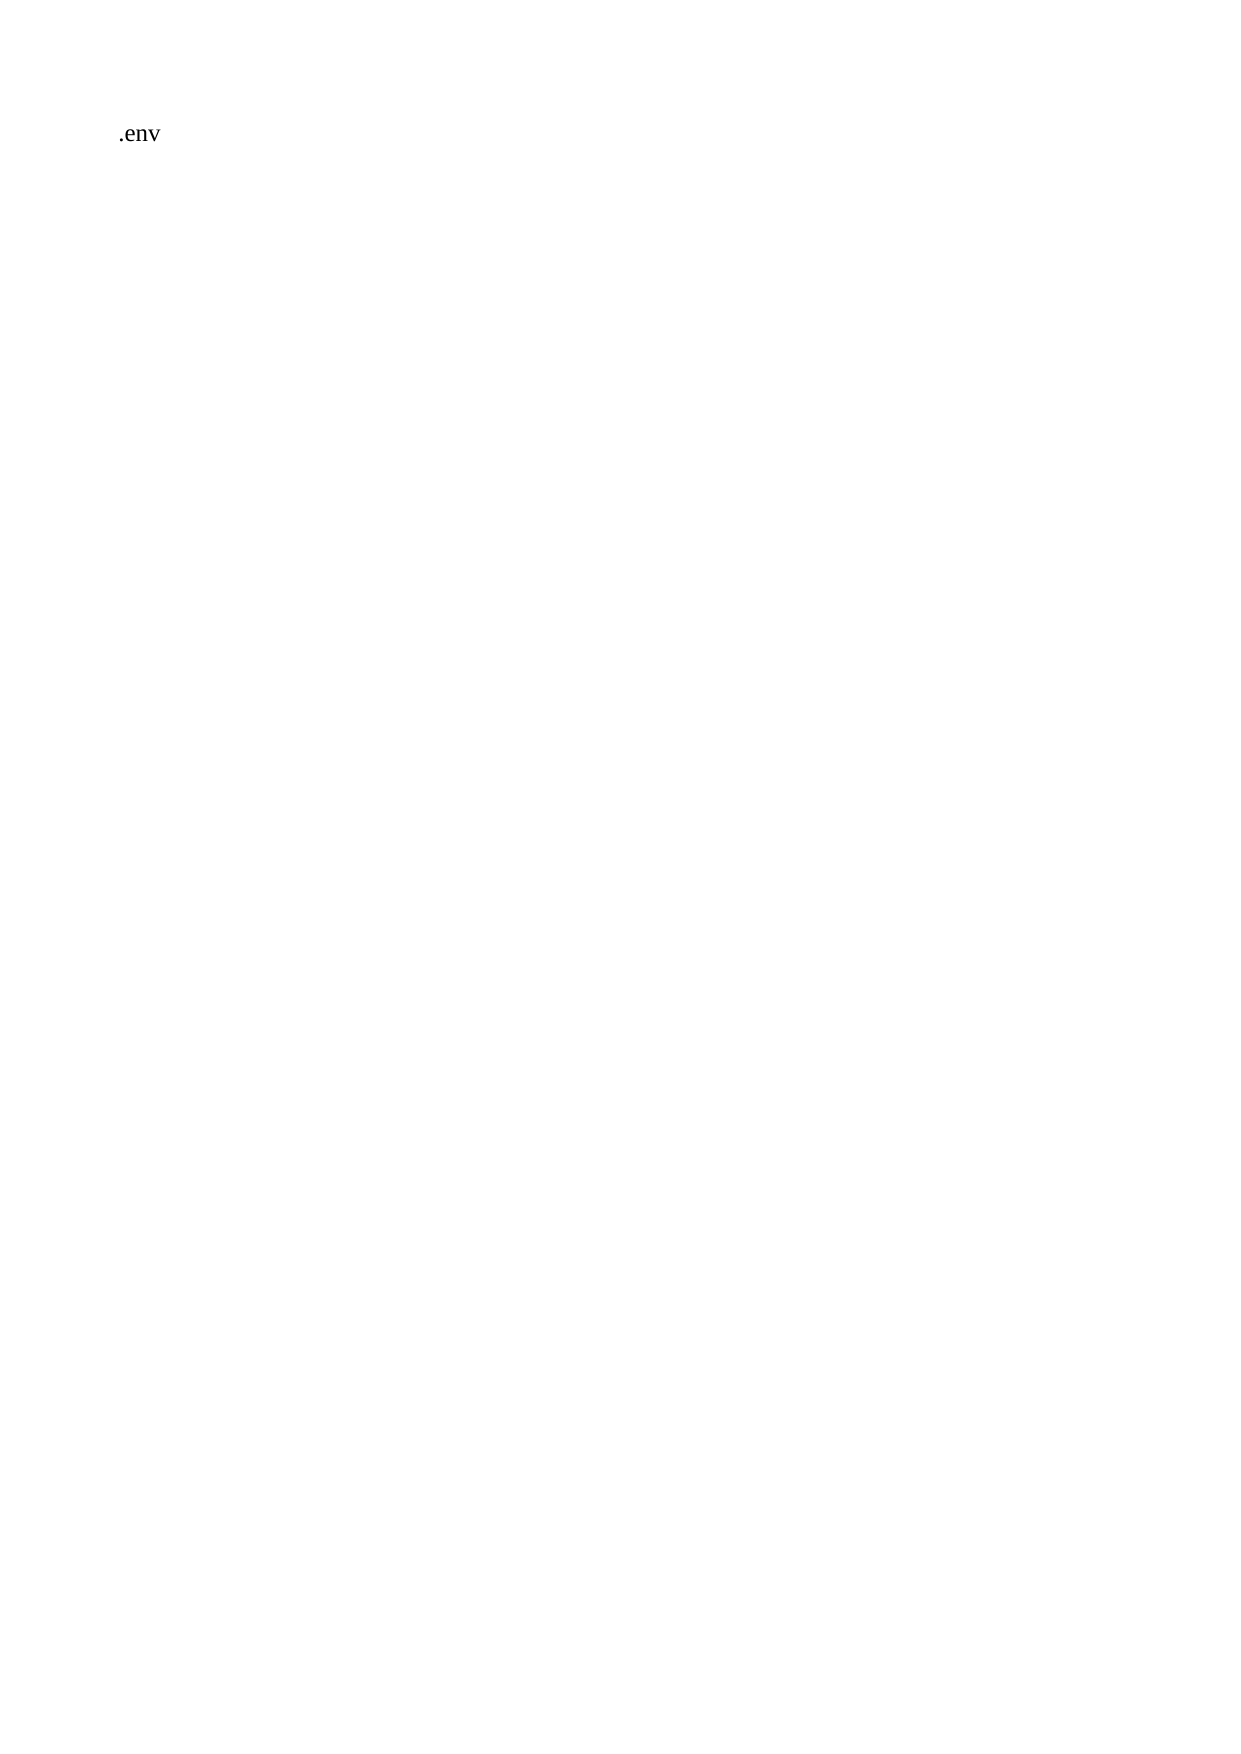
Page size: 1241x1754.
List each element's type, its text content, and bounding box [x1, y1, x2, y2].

text .env [118, 118, 1122, 147]
